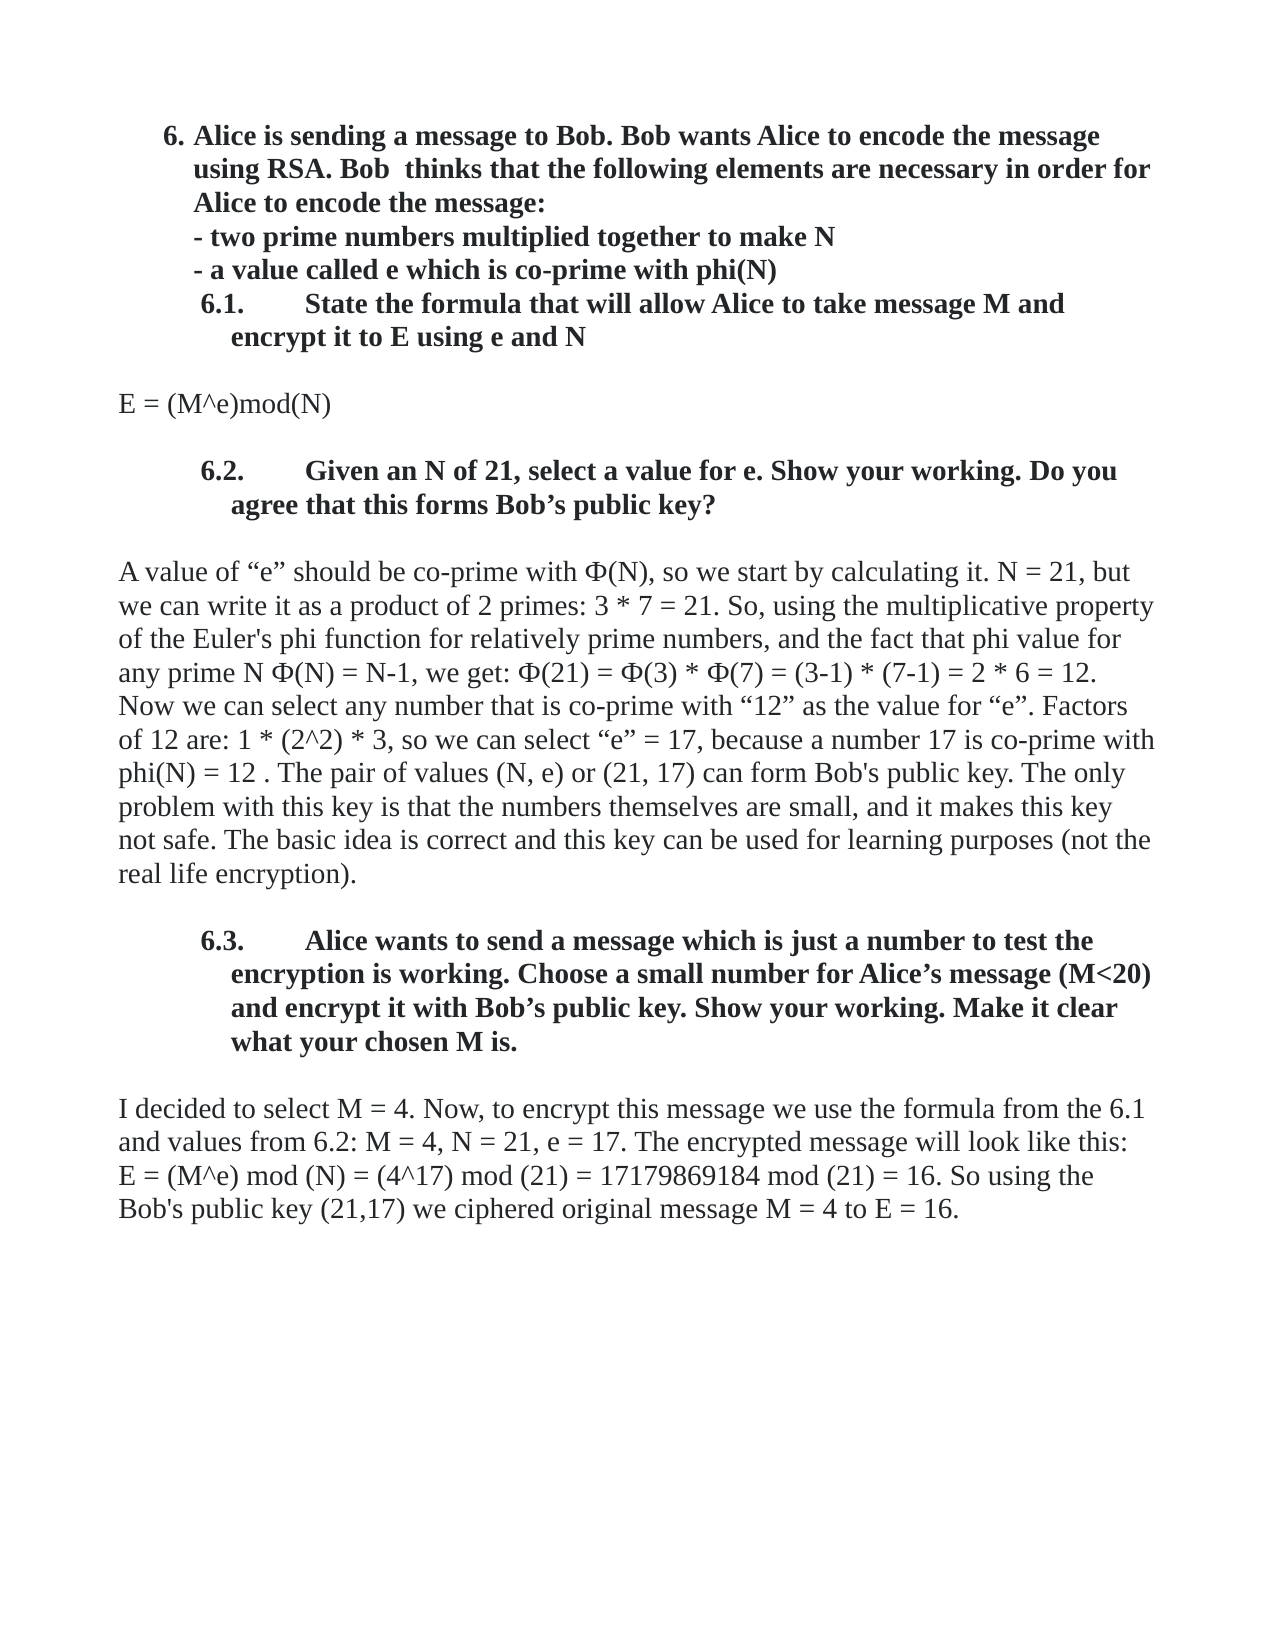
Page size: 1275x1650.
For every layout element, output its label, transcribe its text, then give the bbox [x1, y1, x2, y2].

list State the formula that will allow Alice to take message M and encrypt it to E using e and N [193, 286, 1157, 353]
text E = (M^e)mod(N) [118, 386, 1157, 420]
list Alice wants to send a message which is just a number to test the encryption is working. Choose a small number for Alice’s message (M<20) and encrypt it with Bob’s public key. Show your working. Make it clear what your chosen M is. [193, 923, 1157, 1057]
text A value of “e” should be co-prime with Ф(N), so we start by calculating it. N = 21, but we can write it as a product of 2 primes: 3 * 7 = 21. So, using the multiplicative property of the Euler's phi function for relatively prime numbers, and the fact that phi value for any prime N Ф(N) = N-1, we get: Ф(21) = Ф(3) * Ф(7) = (3-1) * (7-1) = 2 * 6 = 12. Now we can select any number that is co-prime with “12” as the value for “e”. Factors of 12 are: 1 * (2^2) * 3, so we can select “e” = 17, because a number 17 is co-prime with phi(N) = 12 . The pair of values (N, e) or (21, 17) can form Bob's public key. The only problem with this key is that the numbers themselves are small, and it makes this key not safe. The basic idea is correct and this key can be used for learning purposes (not the real life encryption). [118, 554, 1157, 889]
list - two prime numbers multiplied together to make N [156, 219, 1157, 252]
list Alice is sending a message to Bob. Bob wants Alice to encode the message using RSA. Bob thinks that the following elements are necessary in order for Alice to encode the message: [156, 118, 1157, 219]
text I decided to select M = 4. Now, to encrypt this message we use the formula from the 6.1 and values from 6.2: M = 4, N = 21, e = 17. The encrypted message will look like this: E = (M^e) mod (N) = (4^17) mod (21) = 17179869184 mod (21) = 16. So using the Bob's public key (21,17) we ciphered original message M = 4 to E = 16. [118, 1091, 1157, 1225]
list Given an N of 21, select a value for e. Show your working. Do you agree that this forms Bob’s public key? [193, 453, 1157, 521]
list - a value called e which is co-prime with phi(N) [156, 252, 1157, 286]
